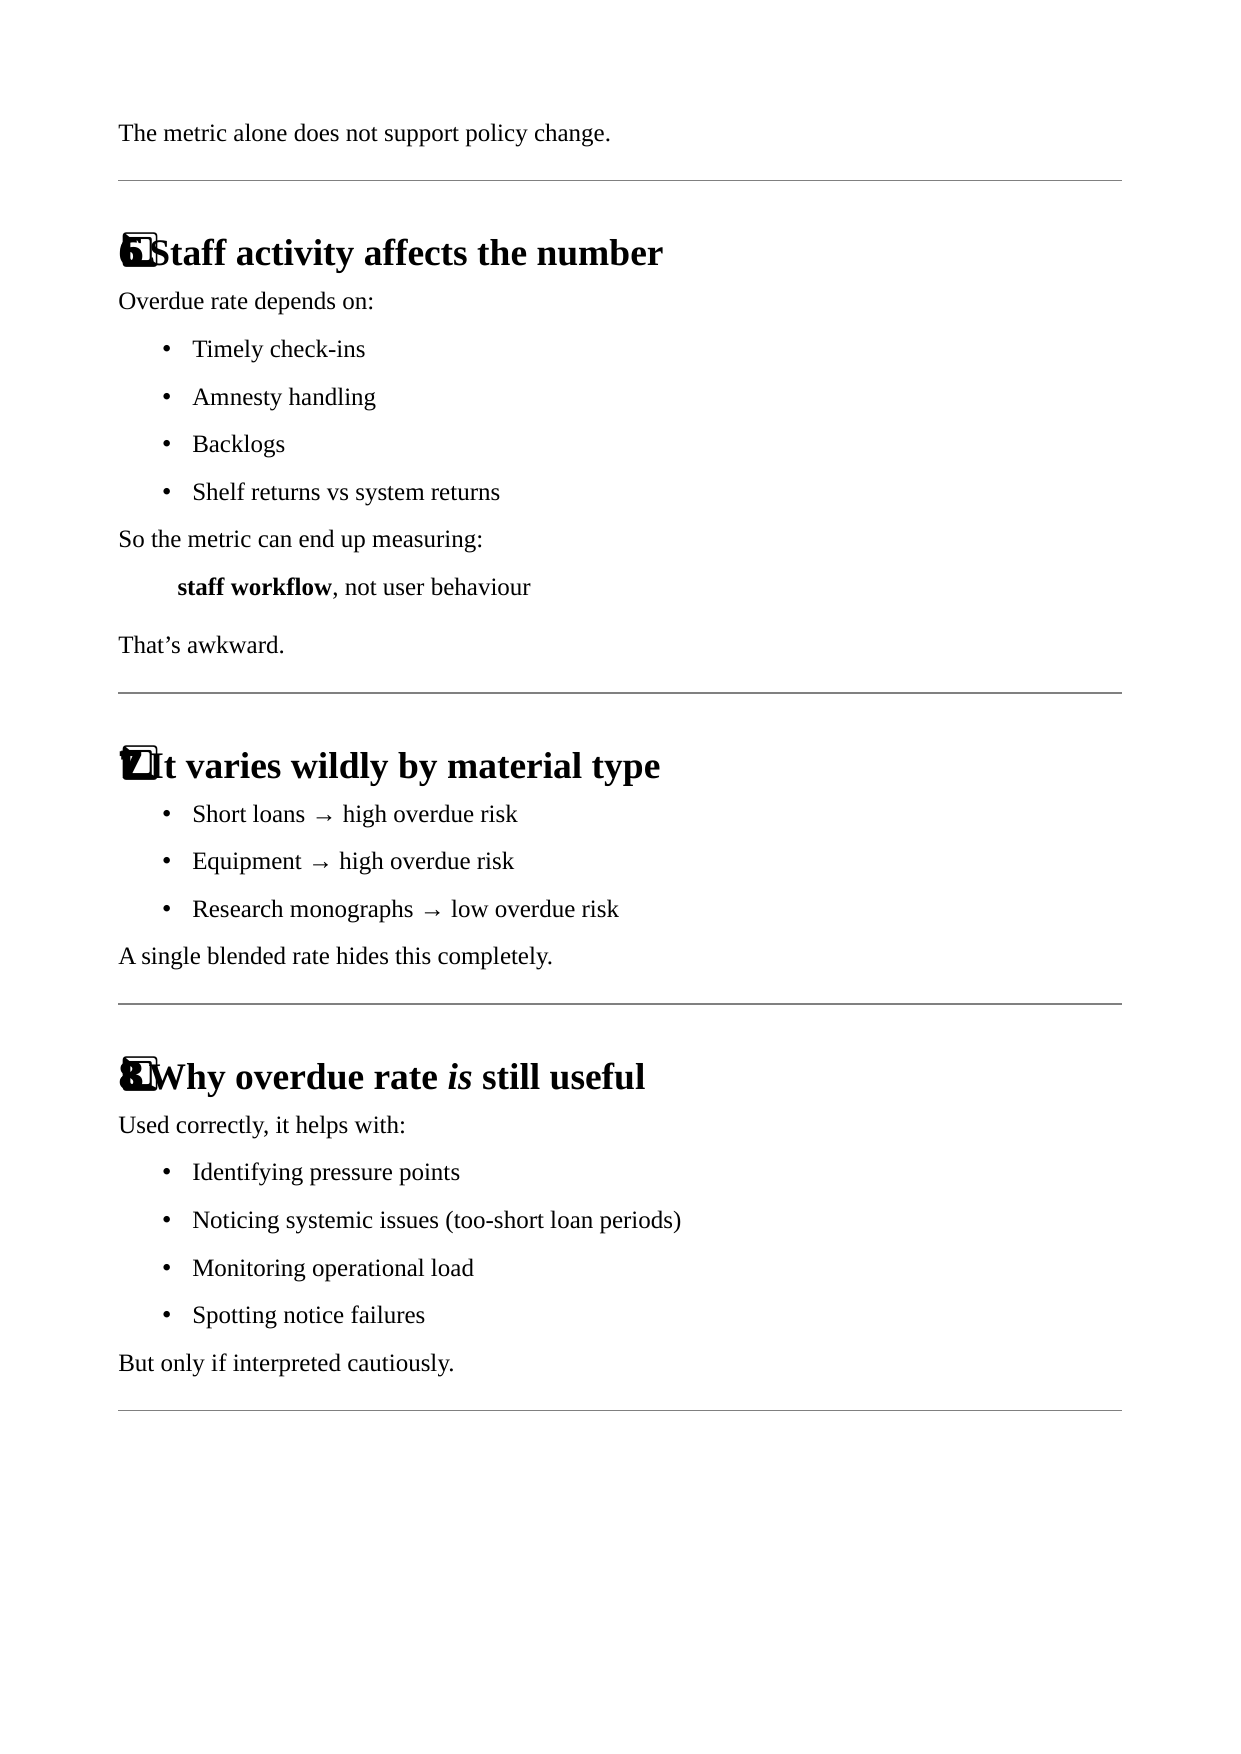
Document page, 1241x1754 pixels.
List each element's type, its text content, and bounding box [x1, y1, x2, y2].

subtitle 7️⃣ It varies wildly by material type [118, 743, 1122, 786]
text But only if interpreted cautiously. [118, 1348, 1122, 1377]
list Backlogs [162, 429, 1122, 458]
subtitle 6️⃣ Staff activity affects the number [118, 231, 1122, 274]
list Timely check-ins [162, 334, 1122, 363]
list Shelf returns vs system returns [162, 477, 1122, 506]
text Overdue rate depends on: [118, 286, 1122, 315]
list Amnesty handling [162, 382, 1122, 410]
list Spotting notice failures [162, 1300, 1122, 1329]
text That’s awkward. [118, 630, 1122, 659]
list Noticing systemic issues (too-short loan periods) [162, 1205, 1122, 1234]
text So the metric can end up measuring: [118, 524, 1122, 553]
list Short loans → high overdue risk [162, 799, 1122, 827]
text A single blended rate hides this completely. [118, 941, 1122, 970]
text The metric alone does not support policy change. [118, 118, 1122, 147]
list Research monographs → low overdue risk [162, 894, 1122, 923]
list Identifying pressure points [162, 1157, 1122, 1186]
subtitle 8️⃣ Why overdue rate is still useful [118, 1054, 1122, 1097]
list Monitoring operational load [162, 1253, 1122, 1281]
list Equipment → high overdue risk [162, 846, 1122, 875]
text staff workflow, not user behaviour [177, 572, 1063, 601]
text Used correctly, it helps with: [118, 1110, 1122, 1138]
